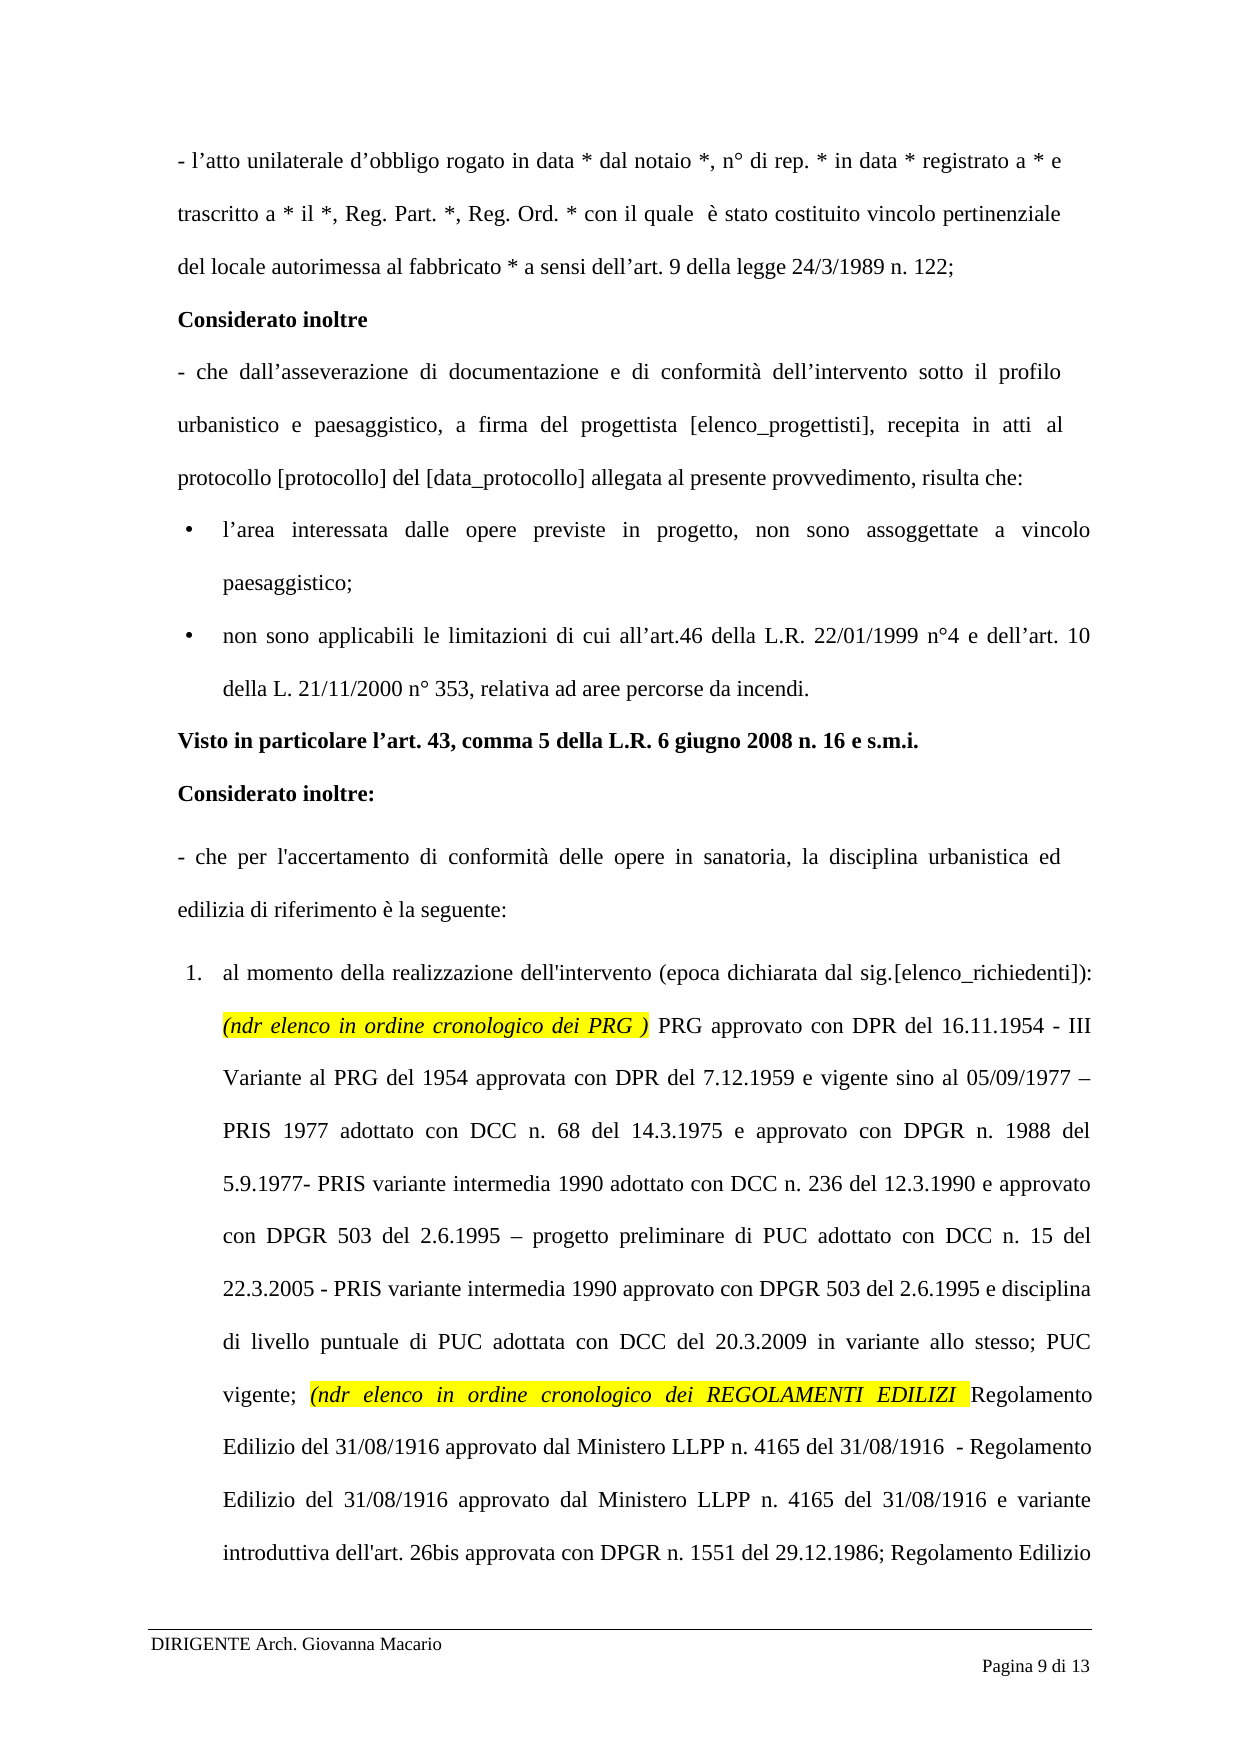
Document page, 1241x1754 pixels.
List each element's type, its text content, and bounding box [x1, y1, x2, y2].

text - che dall’asseverazione di documentazione e di conformità dell’intervento sotto il profilo urbanistico e paesaggistico, a firma del progettista [elenco_progettisti], recepita in atti al protocollo [protocollo] del [data_protocollo] allegata al presente provvedimento, risulta che: [177, 358, 1063, 490]
list al momento della realizzazione dell'intervento (epoca dichiarata dal sig.[elenco_richiedenti]): (ndr elenco in ordine cronologico dei PRG ) PRG approvato con DPR del 16.11.1954 - III Variante al PRG del 1954 approvata con DPR del 7.12.1959 e vigente sino al 05/09/1977 – PRIS 1977 adottato con DCC n. 68 del 14.3.1975 e approvato con DPGR n. 1988 del 5.9.1977- PRIS variante intermedia 1990 adottato con DCC n. 236 del 12.3.1990 e approvato con DPGR 503 del 2.6.1995 – progetto preliminare di PUC adottato con DCC n. 15 del 22.3.2005 - PRIS variante intermedia 1990 approvato con DPGR 503 del 2.6.1995 e disciplina di livello puntuale di PUC adottata con DCC del 20.3.2009 in variante allo stesso; PUC vigente; (ndr elenco in ordine cronologico dei REGOLAMENTI EDILIZI Regolamento Edilizio del 31/08/1916 approvato dal Ministero LLPP n. 4165 del 31/08/1916 - Regolamento Edilizio del 31/08/1916 approvato dal Ministero LLPP n. 4165 del 31/08/1916 e variante introduttiva dell'art. 26bis approvata con DPGR n. 1551 del 29.12.1986; Regolamento Edilizio [185, 959, 1092, 1565]
list non sono applicabili le limitazioni di cui all’art.46 della L.R. 22/01/1999 n°4 e dell’art. 10 della L. 21/11/2000 n° 353, relativa ad aree percorse da incendi. [185, 622, 1092, 701]
text Visto in particolare l’art. 43, comma 5 della L.R. 6 giugno 2008 n. 16 e s.m.i. [177, 727, 1063, 754]
text Considerato inoltre: [177, 780, 1063, 806]
text - l’atto unilaterale d’obbligo rogato in data * dal notaio *, n° di rep. * in data * registrato a * e trascritto a * il *, Reg. Part. *, Reg. Ord. * con il quale è stato costituito vincolo pertinenziale del locale autorimessa al fabbricato * a sensi dell’art. 9 della legge 24/3/1989 n. 122; [177, 148, 1063, 279]
text Considerato inoltre [177, 306, 1063, 332]
text - che per l'accertamento di conformità delle opere in sanatoria, la disciplina urbanistica ed edilizia di riferimento è la seguente: [177, 843, 1063, 922]
list l’area interessata dalle opere previste in progetto, non sono assoggettate a vincolo paesaggistico; [185, 517, 1092, 596]
